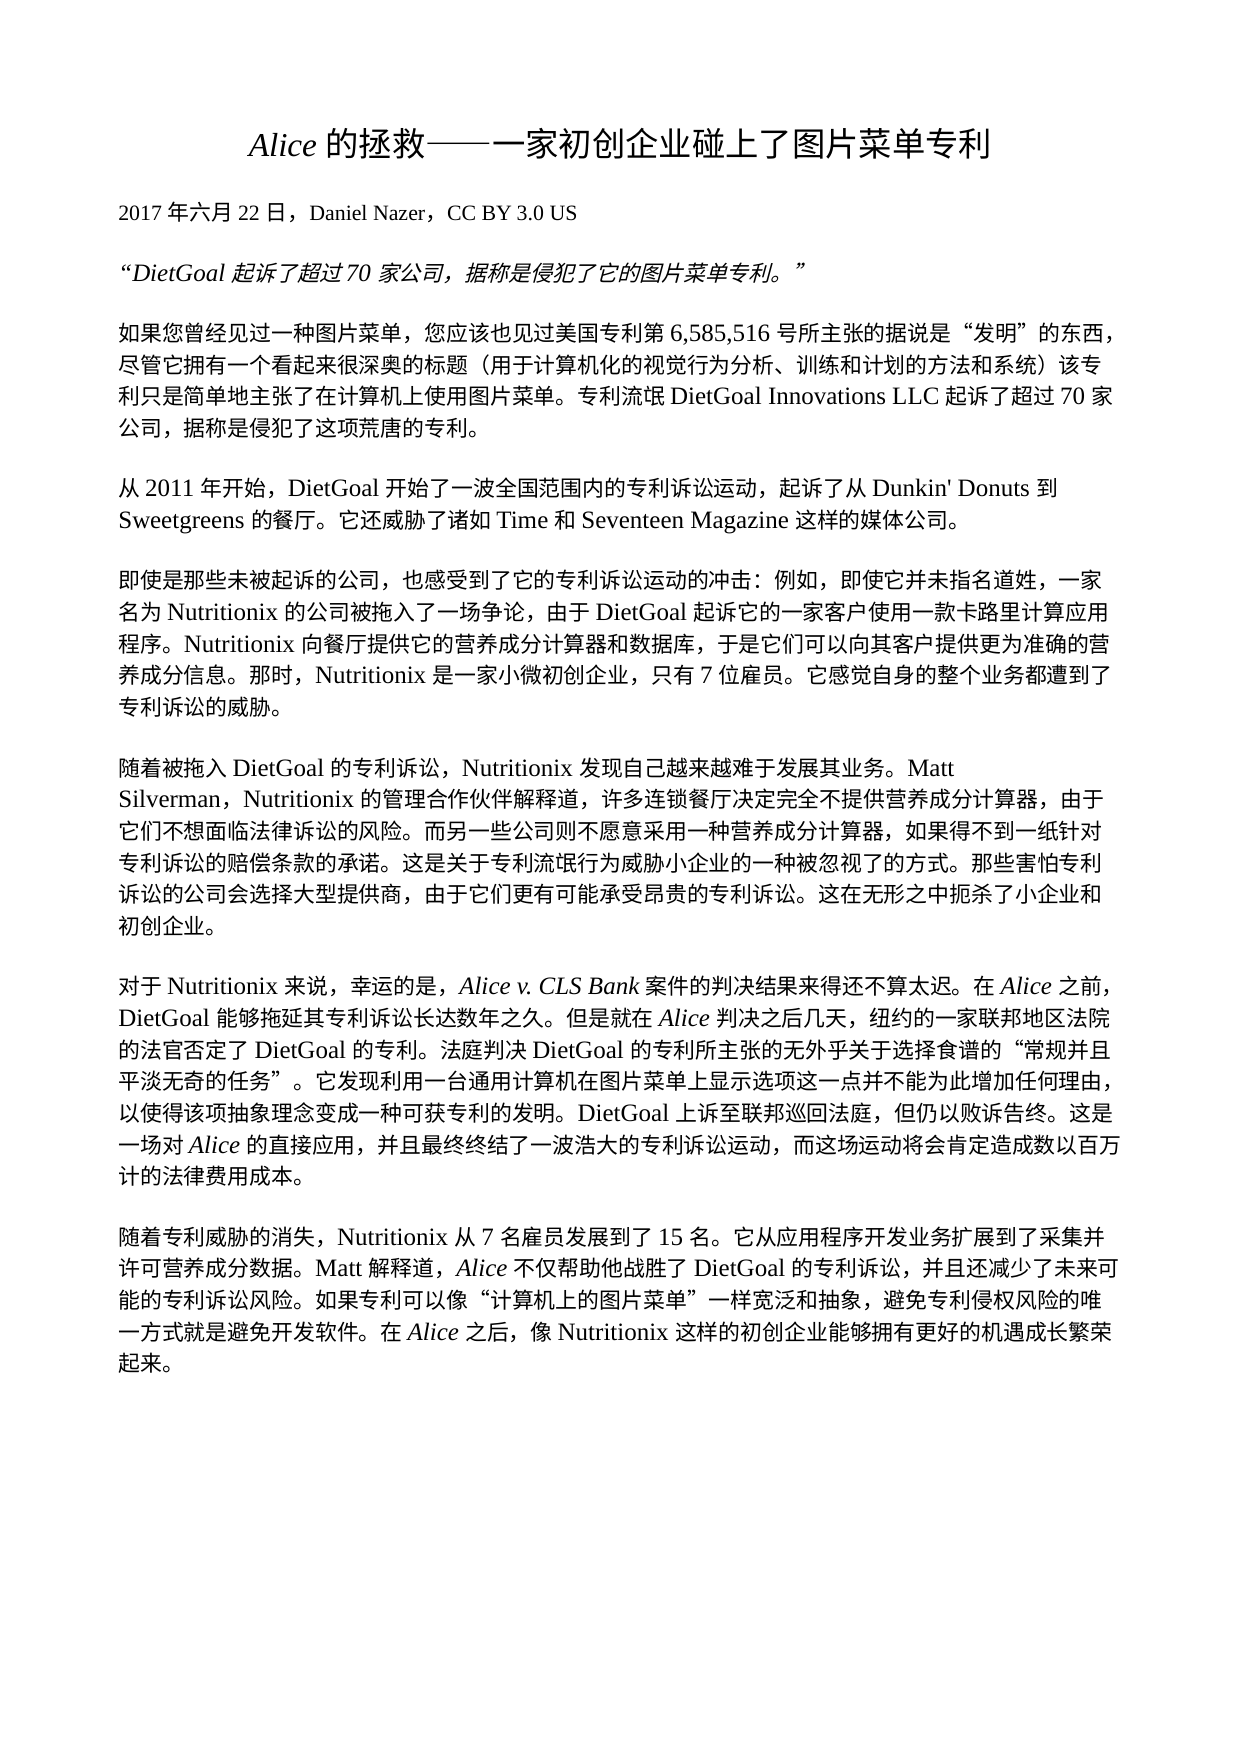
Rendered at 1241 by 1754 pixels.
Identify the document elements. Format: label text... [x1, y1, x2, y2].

text Alice 的拯救——一家初创企业碰上了图片菜单专利 [118, 118, 1122, 166]
text 随着专利威胁的消失，Nutritionix 从 7 名雇员发展到了 15 名。它从应用程序开发业务扩展到了采集并许可营养成分数据。Matt 解释道，Alice 不仅帮助他战胜了 DietGoal 的专利诉讼，并且还减少了未来可能的专利诉讼风险。如果专利可以像“计算机上的图片菜单”一样宽泛和抽象，避免专利侵权风险的唯一方式就是避免开发软件。在 Alice 之后，像 Nutritionix 这样的初创企业能够拥有更好的机遇成长繁荣起来。 [118, 1220, 1122, 1378]
text “DietGoal 起诉了超过 70 家公司，据称是侵犯了它的图片菜单专利。” [118, 256, 1122, 287]
text 从 2011 年开始，DietGoal 开始了一波全国范围内的专利诉讼运动，起诉了从 Dunkin' Donuts 到 Sweetgreens 的餐厅。它还威胁了诸如 Time 和 Seventeen Magazine 这样的媒体公司。 [118, 471, 1122, 535]
text 对于 Nutritionix 来说，幸运的是，Alice v. CLS Bank 案件的判决结果来得还不算太迟。在 Alice 之前，DietGoal 能够拖延其专利诉讼长达数年之久。但是就在 Alice 判决之后几天，纽约的一家联邦地区法院的法官否定了 DietGoal 的专利。法庭判决 DietGoal 的专利所主张的无外乎关于选择食谱的“常规并且平淡无奇的任务”。它发现利用一台通用计算机在图片菜单上显示选项这一点并不能为此增加任何理由，以使得该项抽象理念变成一种可获专利的发明。DietGoal 上诉至联邦巡回法庭，但仍以败诉告终。这是一场对 Alice 的直接应用，并且最终终结了一波浩大的专利诉讼运动，而这场运动将会肯定造成数以百万计的法律费用成本。 [118, 969, 1122, 1191]
text 2017 年六月 22 日，Daniel Nazer，CC BY 3.0 US [118, 195, 1122, 227]
text 即使是那些未被起诉的公司，也感受到了它的专利诉讼运动的冲击：例如，即使它并未指名道姓，一家名为 Nutritionix 的公司被拖入了一场争论，由于 DietGoal 起诉它的一家客户使用一款卡路里计算应用程序。Nutritionix 向餐厅提供它的营养成分计算器和数据库，于是它们可以向其客户提供更为准确的营养成分信息。那时，Nutritionix 是一家小微初创企业，只有 7 位雇员。它感觉自身的整个业务都遭到了专利诉讼的威胁。 [118, 563, 1122, 722]
text 随着被拖入 DietGoal 的专利诉讼，Nutritionix 发现自己越来越难于发展其业务。Matt Silverman，Nutritionix 的管理合作伙伴解释道，许多连锁餐厅决定完全不提供营养成分计算器，由于它们不想面临法律诉讼的风险。而另一些公司则不愿意采用一种营养成分计算器，如果得不到一纸针对专利诉讼的赔偿条款的承诺。这是关于专利流氓行为威胁小企业的一种被忽视了的方式。那些害怕专利诉讼的公司会选择大型提供商，由于它们更有可能承受昂贵的专利诉讼。这在无形之中扼杀了小企业和初创企业。 [118, 751, 1122, 941]
text 如果您曾经见过一种图片菜单，您应该也见过美国专利第 6,585,516 号所主张的据说是“发明”的东西，尽管它拥有一个看起来很深奥的标题（用于计算机化的视觉行为分析、训练和计划的方法和系统）该专利只是简单地主张了在计算机上使用图片菜单。专利流氓 DietGoal Innovations LLC 起诉了超过 70 家公司，据称是侵犯了这项荒唐的专利。 [118, 316, 1122, 443]
